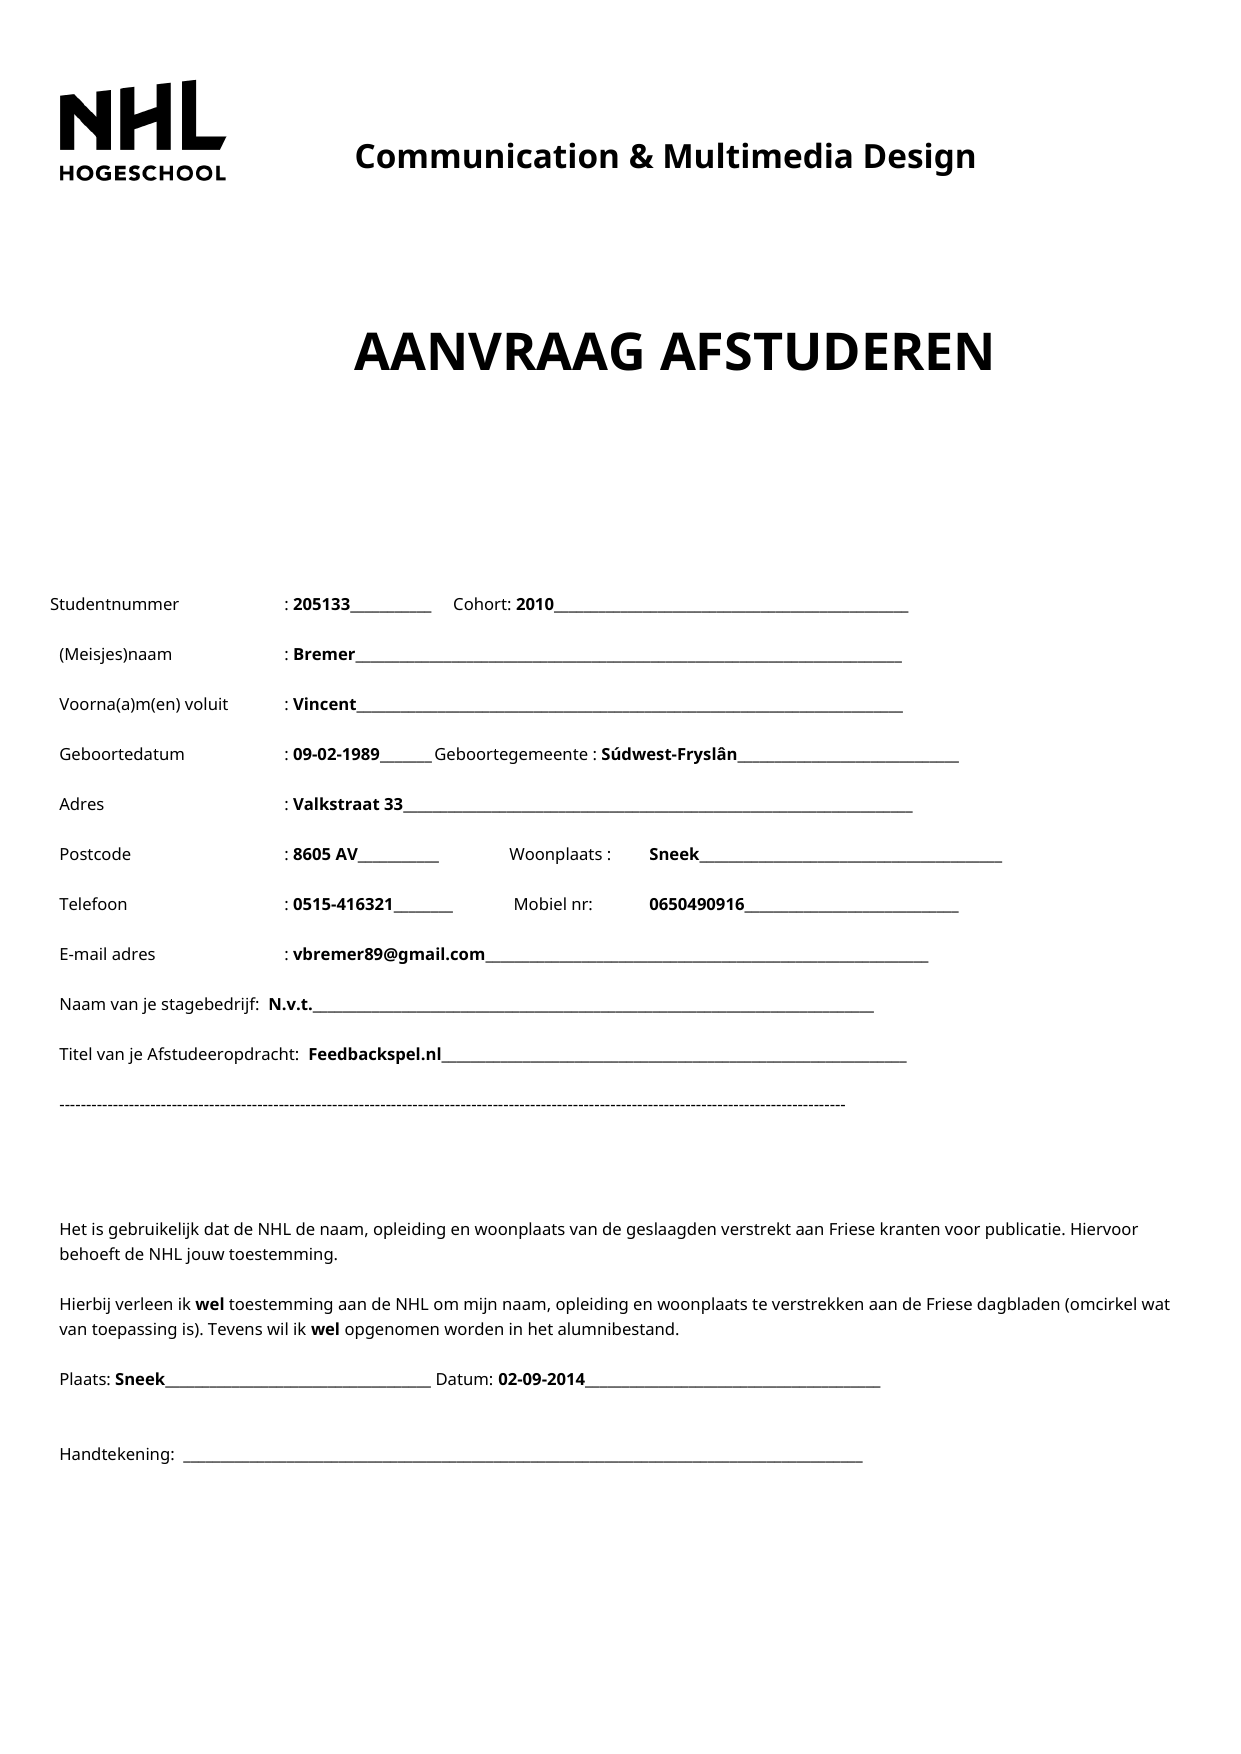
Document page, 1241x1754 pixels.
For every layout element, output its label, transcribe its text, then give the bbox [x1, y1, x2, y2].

text Adres : Valkstraat 33_____________________________________________________________________ [59, 790, 1175, 815]
text Voorna(a)m(en) voluit : Vincent__________________________________________________________________________ [59, 690, 1175, 715]
text Titel van je Afstudeeropdracht: Feedbackspel.nl_______________________________________________________________ [59, 1040, 1175, 1065]
text Geboortedatum : 09-02-1989_______ Geboortegemeente : Súdwest-Fryslân______________________________ [59, 740, 1175, 765]
text Telefoon : 0515-416321________ Mobiel nr: 0650490916_____________________________ [59, 890, 1175, 915]
text Het is gebruikelijk dat de NHL de naam, opleiding en woonplaats van de geslaagden verstrekt aan Friese kranten voor publicatie. Hiervoor behoeft de NHL jouw toestemming. [59, 1215, 1175, 1265]
text Studentnummer : 205133___________ Cohort: 2010________________________________________________ [24, 590, 1175, 615]
text Handtekening: ____________________________________________________________________________________________ [59, 1440, 1175, 1465]
text Communication & Multimedia Design [287, 133, 1175, 179]
text (Meisjes)naam : Bremer__________________________________________________________________________ [59, 640, 1175, 665]
text Hierbij verleen ik wel toestemming aan de NHL om mijn naam, opleiding en woonplaats te verstrekken aan de Friese dagbladen (omcirkel wat van toepassing is). Tevens wil ik wel opgenomen worden in het alumnibestand. [59, 1290, 1175, 1340]
text E-mail adres : vbremer89@gmail.com____________________________________________________________ [59, 940, 1175, 965]
text Naam van je stagebedrijf: N.v.t.____________________________________________________________________________ [59, 990, 1175, 1015]
picture [0, 21, 287, 232]
text Postcode : 8605 AV___________ Woonplaats : Sneek_________________________________________ [59, 840, 1175, 865]
text AANVRAAG AFSTUDEREN [280, 315, 1175, 386]
text Plaats: Sneek____________________________________ Datum: 02-09-2014________________________________________ [59, 1365, 1175, 1390]
text --------------------------------------------------------------------------------------------------------------------------------------------------- [59, 1090, 1175, 1115]
